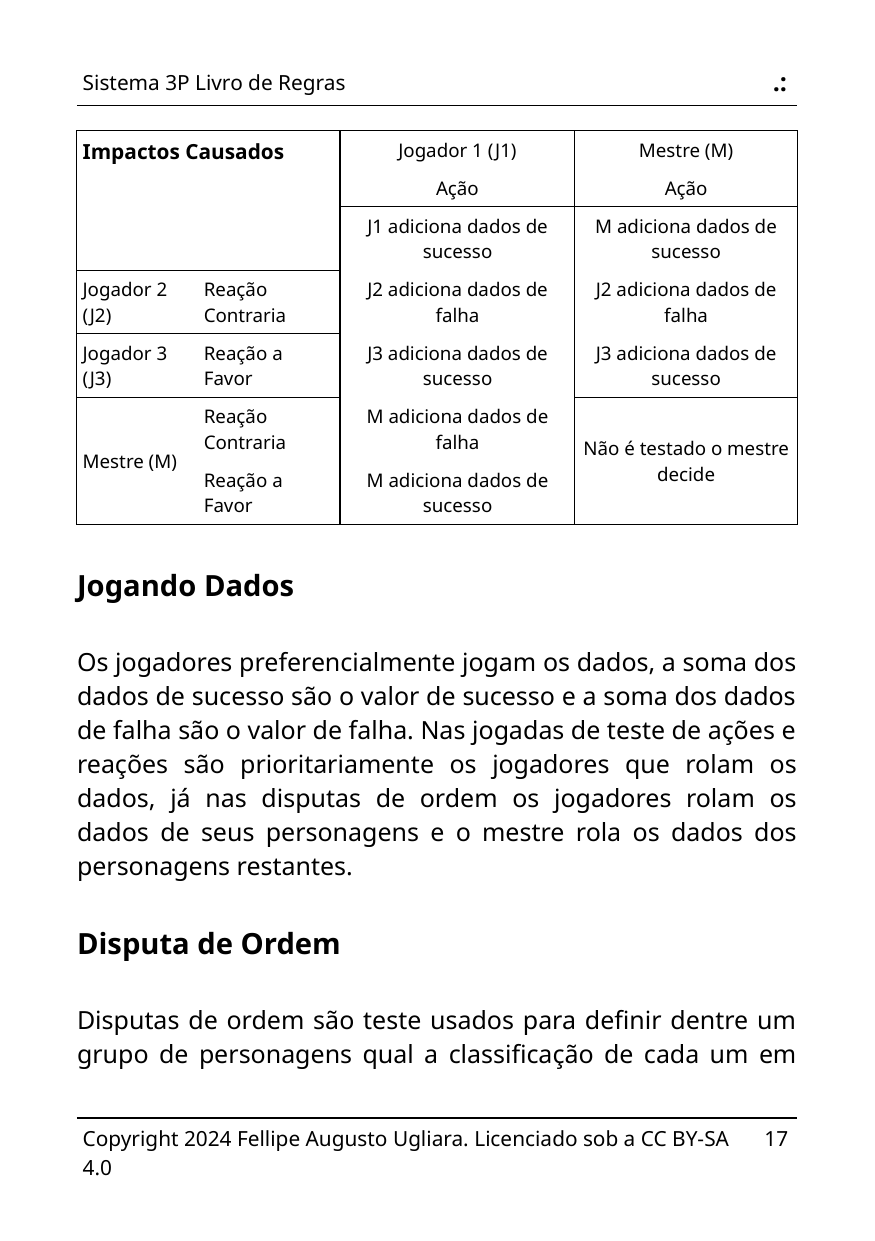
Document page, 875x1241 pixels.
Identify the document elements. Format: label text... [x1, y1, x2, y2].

table_cell J2 adiciona dados de falha [341, 270, 574, 333]
table_cell M adiciona dados de sucesso [341, 460, 574, 524]
table_cell Ação [575, 168, 797, 206]
text Os jogadores preferencialmente jogam os dados, a soma dos dados de sucesso são o valor de sucesso e a soma dos dados de falha são o valor de falha. Nas jogadas de teste de ações e reações são prioritariamente os jogadores que rolam os dados, já nas disputas de ordem os jogadores rolam os dados de seus personagens e o mestre rola os dados dos personagens restantes. [77, 645, 797, 883]
table_cell Reação Contraria [198, 398, 339, 460]
table_cell Mestre (M) [77, 398, 198, 524]
table_cell Ação [341, 168, 574, 206]
table_cell M adiciona dados de falha [341, 397, 574, 460]
text Disputas de ordem são teste usados para definir dentre um grupo de personagens qual a classificação de cada um em [77, 1003, 797, 1071]
table_cell M adiciona dados de sucesso [575, 207, 797, 270]
table_header Mestre (M) [575, 131, 797, 168]
table_cell Jogador 2 (J2) [77, 271, 198, 333]
table_cell Reação Contraria [198, 271, 339, 333]
table_cell J2 adiciona dados de falha [575, 270, 797, 333]
table_cell J3 adiciona dados de sucesso [575, 333, 797, 397]
subtitle Jogando Dados [77, 565, 797, 605]
table_cell Jogador 3 (J3) [77, 334, 198, 397]
table_cell Reação a Favor [198, 460, 339, 524]
table_cell J3 adiciona dados de sucesso [341, 333, 574, 397]
table_cell Reação a Favor [198, 334, 339, 397]
table_cell Não é testado o mestre decide [575, 398, 797, 524]
subtitle Disputa de Ordem [77, 923, 797, 963]
table_header Impactos Causados [77, 131, 339, 270]
table_cell J1 adiciona dados de sucesso [341, 207, 574, 270]
table_header Jogador 1 (J1) [341, 131, 574, 168]
